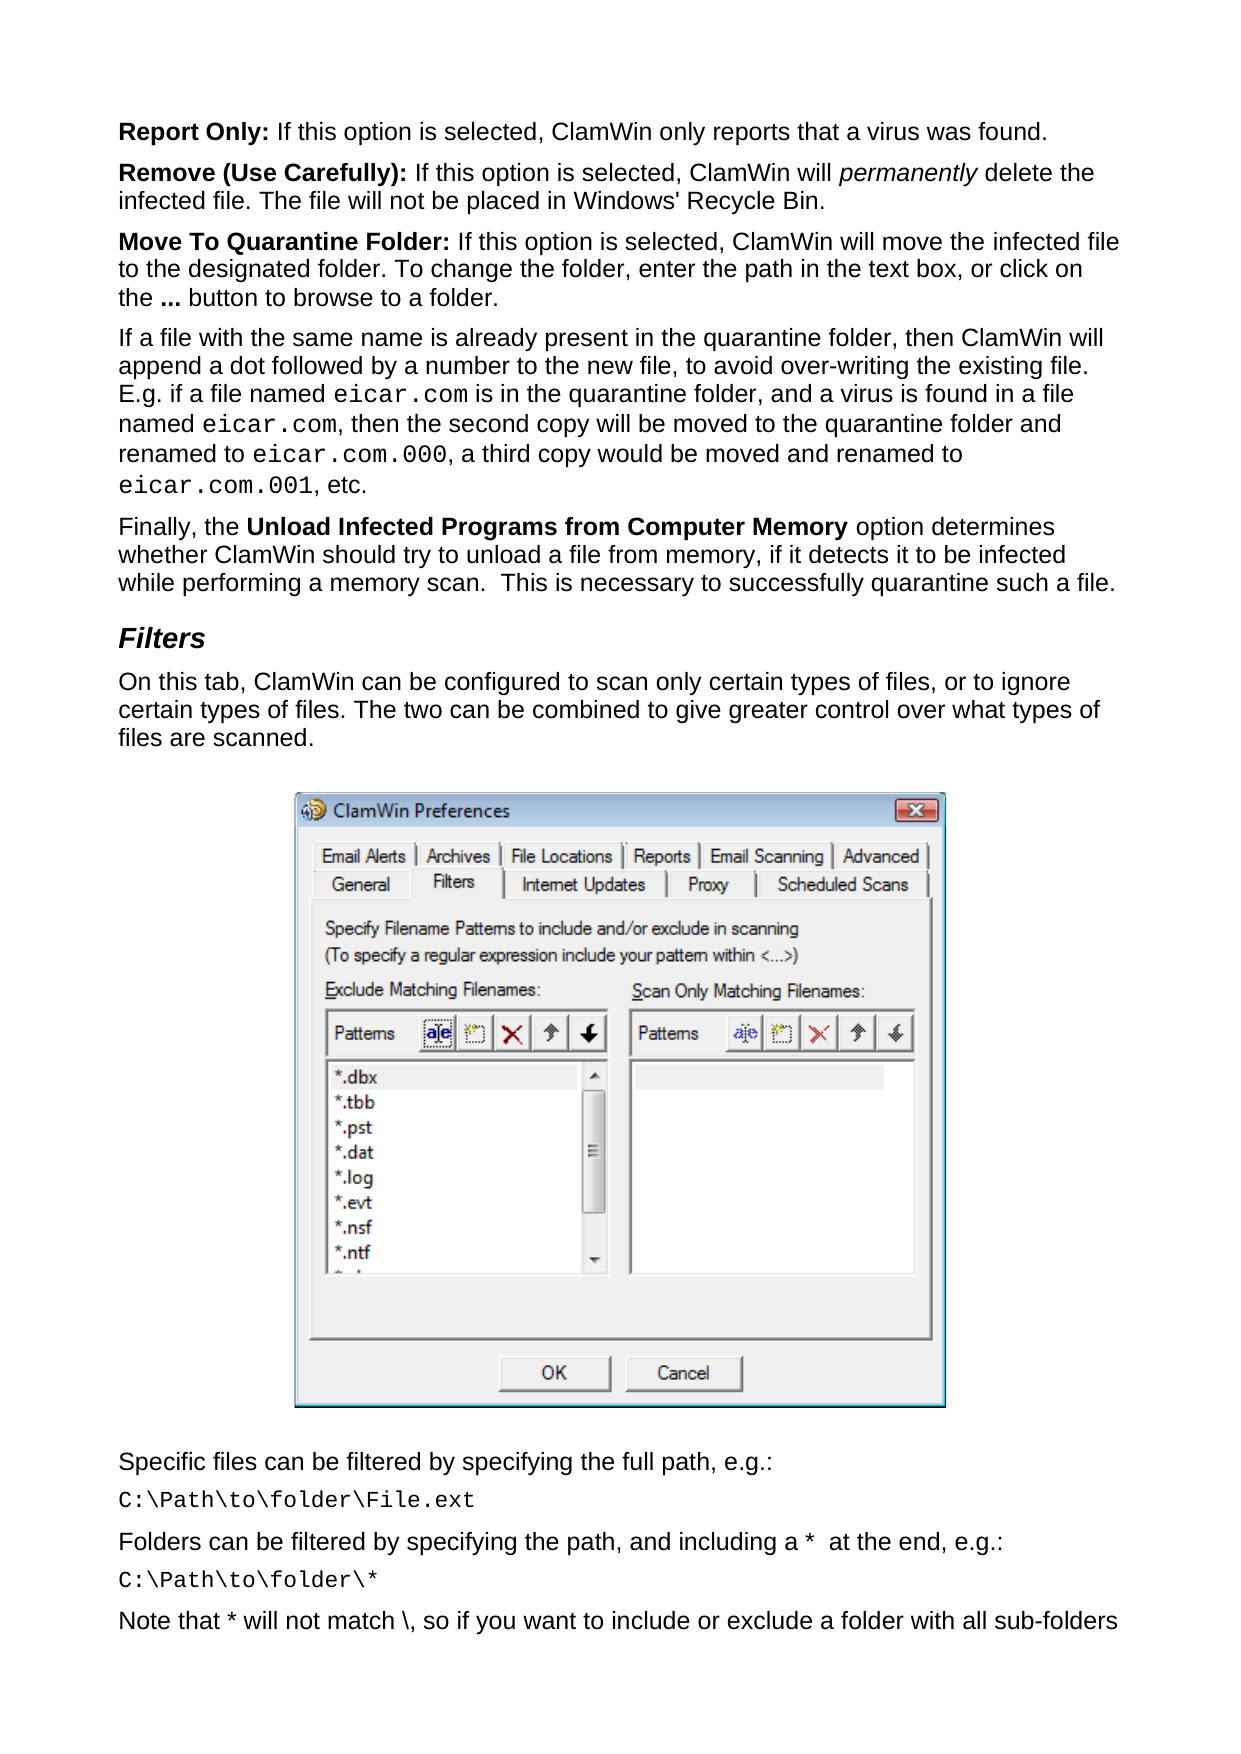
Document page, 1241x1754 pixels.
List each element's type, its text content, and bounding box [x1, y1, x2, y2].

text Finally, the Unload Infected Programs from Computer Memory option determines whether ClamWin should try to unload a file from memory, if it detects it to be infected while performing a memory scan. This is necessary to successfully quarantine such a file. [118, 513, 1122, 597]
text C:\Path\to\folder\File.ext [118, 1489, 1122, 1515]
text Report Only: If this option is selected, ClamWin only reports that a virus was found. [118, 118, 1122, 146]
text Folders can be filtered by specifying the path, and including a * at the end, e.g.: [118, 1527, 1122, 1555]
text On this tab, ClamWin can be configured to scan only certain types of files, or to ignore certain types of files. The two can be combined to give greater control over what types of files are scanned. [118, 667, 1122, 751]
text Note that * will not match \, so if you want to include or exclude a folder with all sub-folders [118, 1607, 1122, 1635]
text If a file with the same name is already present in the quarantine folder, then ClamWin will append a dot followed by a number to the new file, to avoid over-writing the existing file. E.g. if a file named eicar.com is in the quarantine folder, and a virus is found in a file named eicar.com, then the second copy will be moved to the quarantine folder and renamed to eicar.com.000, a third copy would be moved and renamed to eicar.com.001, etc. [118, 324, 1122, 501]
text Specific files can be filtered by specifying the full path, e.g.: [118, 1448, 1122, 1476]
text C:\Path\to\folder\* [118, 1568, 1122, 1594]
subtitle Filters [118, 622, 1122, 655]
text Move To Quarantine Folder: If this option is selected, ClamWin will move the infected file to the designated folder. To change the folder, enter the path in the text box, or click on the ... button to browse to a folder. [118, 227, 1122, 311]
text Remove (Use Carefully): If this option is selected, ClamWin will permanently delete the infected file. The file will not be placed in Windows' Recycle Bin. [118, 159, 1122, 215]
picture [294, 792, 947, 1408]
